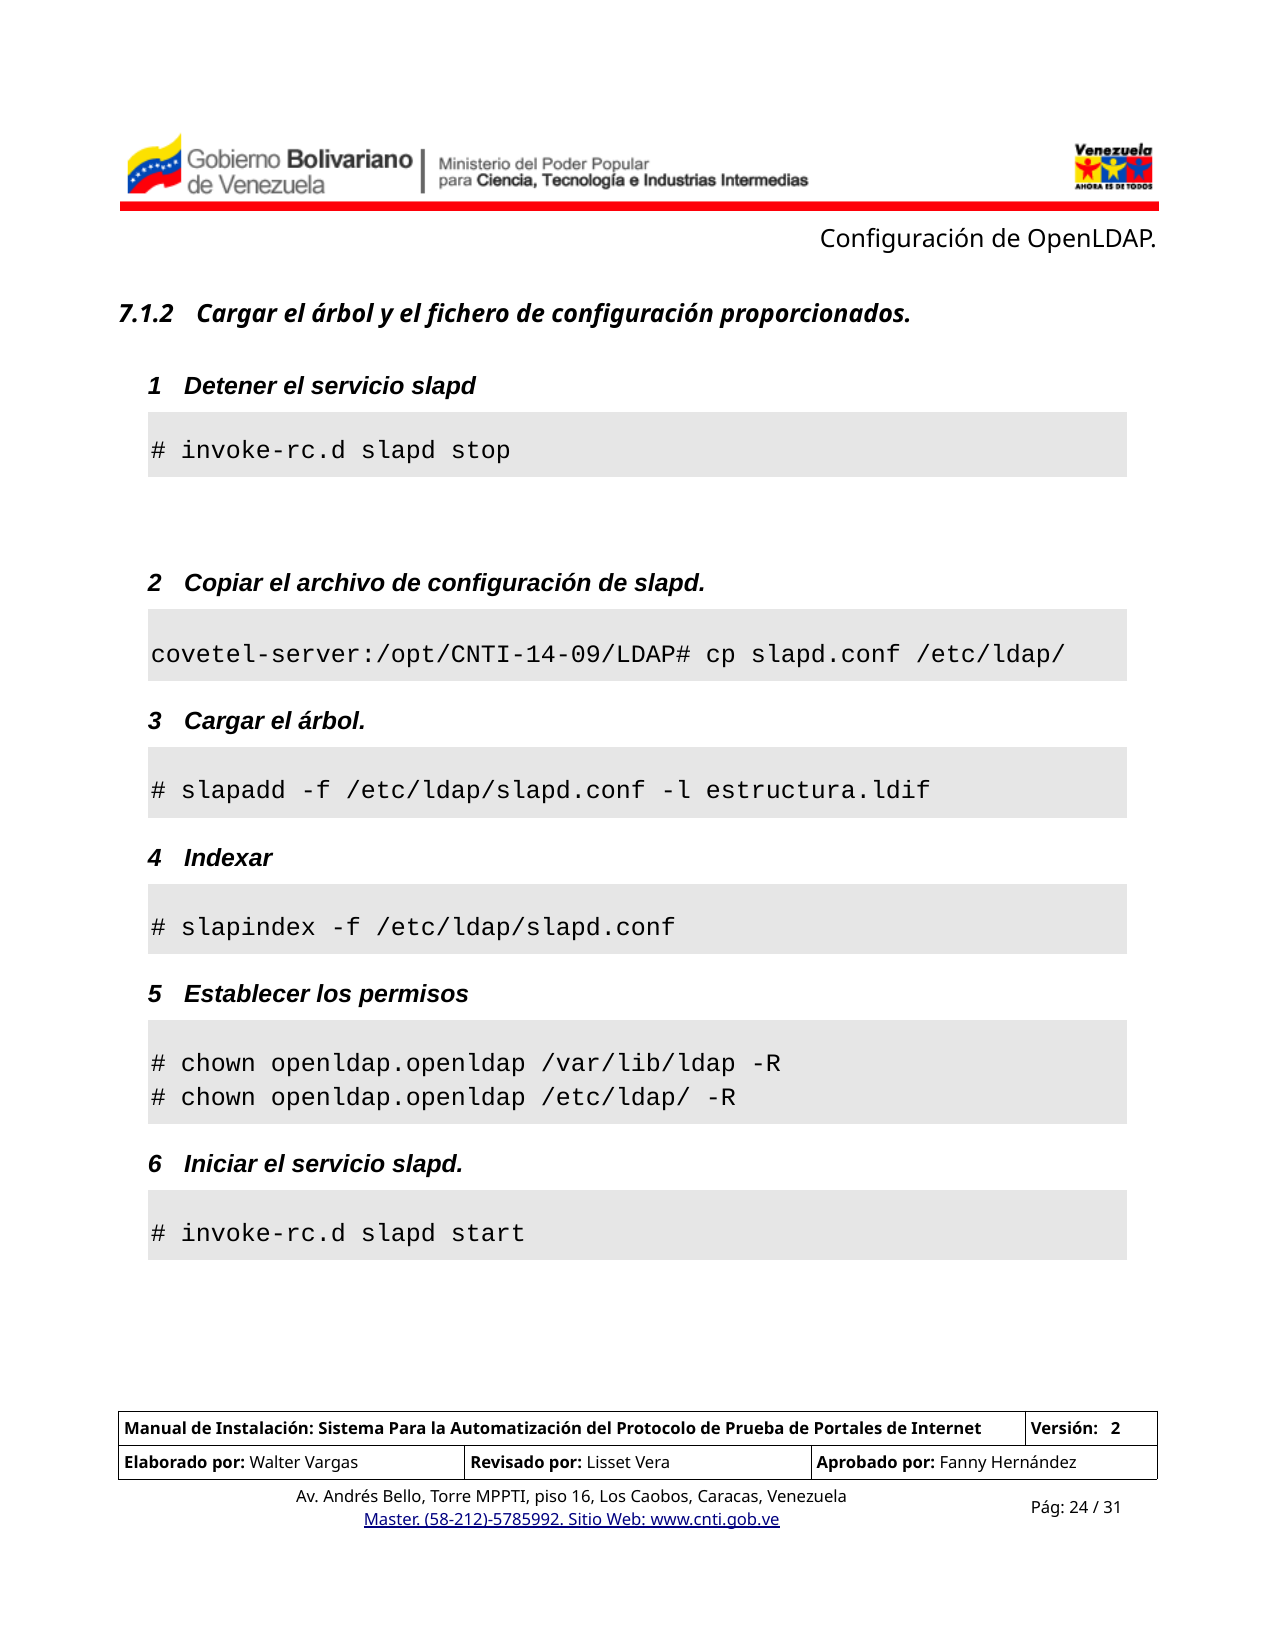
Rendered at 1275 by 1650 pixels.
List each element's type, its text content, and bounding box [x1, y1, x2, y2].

text # chown openldap.openldap /var/lib/ldap -R [148, 1020, 1127, 1079]
subtitle Cargar el árbol y el fichero de configuración proporcionados. [118, 295, 1157, 329]
picture [120, 125, 1159, 211]
text # slapindex -f /etc/ldap/slapd.conf [148, 884, 1127, 946]
subtitle Cargar el árbol. [148, 706, 1157, 735]
subtitle Indexar [148, 843, 1157, 871]
text # slapadd -f /etc/ldap/slapd.conf -l estructura.ldif [148, 747, 1127, 809]
subtitle Establecer los permisos [148, 979, 1157, 1007]
text # invoke-rc.d slapd stop [148, 412, 1127, 469]
subtitle Detener el servicio slapd [148, 371, 1157, 400]
text covetel-server:/opt/CNTI-14-09/LDAP# cp slapd.conf /etc/ldap/ [148, 609, 1127, 673]
subtitle Iniciar el servicio slapd. [148, 1149, 1157, 1178]
text # chown openldap.openldap /etc/ldap/ -R [148, 1079, 1127, 1116]
subtitle Copiar el archivo de configuración de slapd. [148, 568, 1157, 597]
text # invoke-rc.d slapd start [148, 1190, 1127, 1252]
